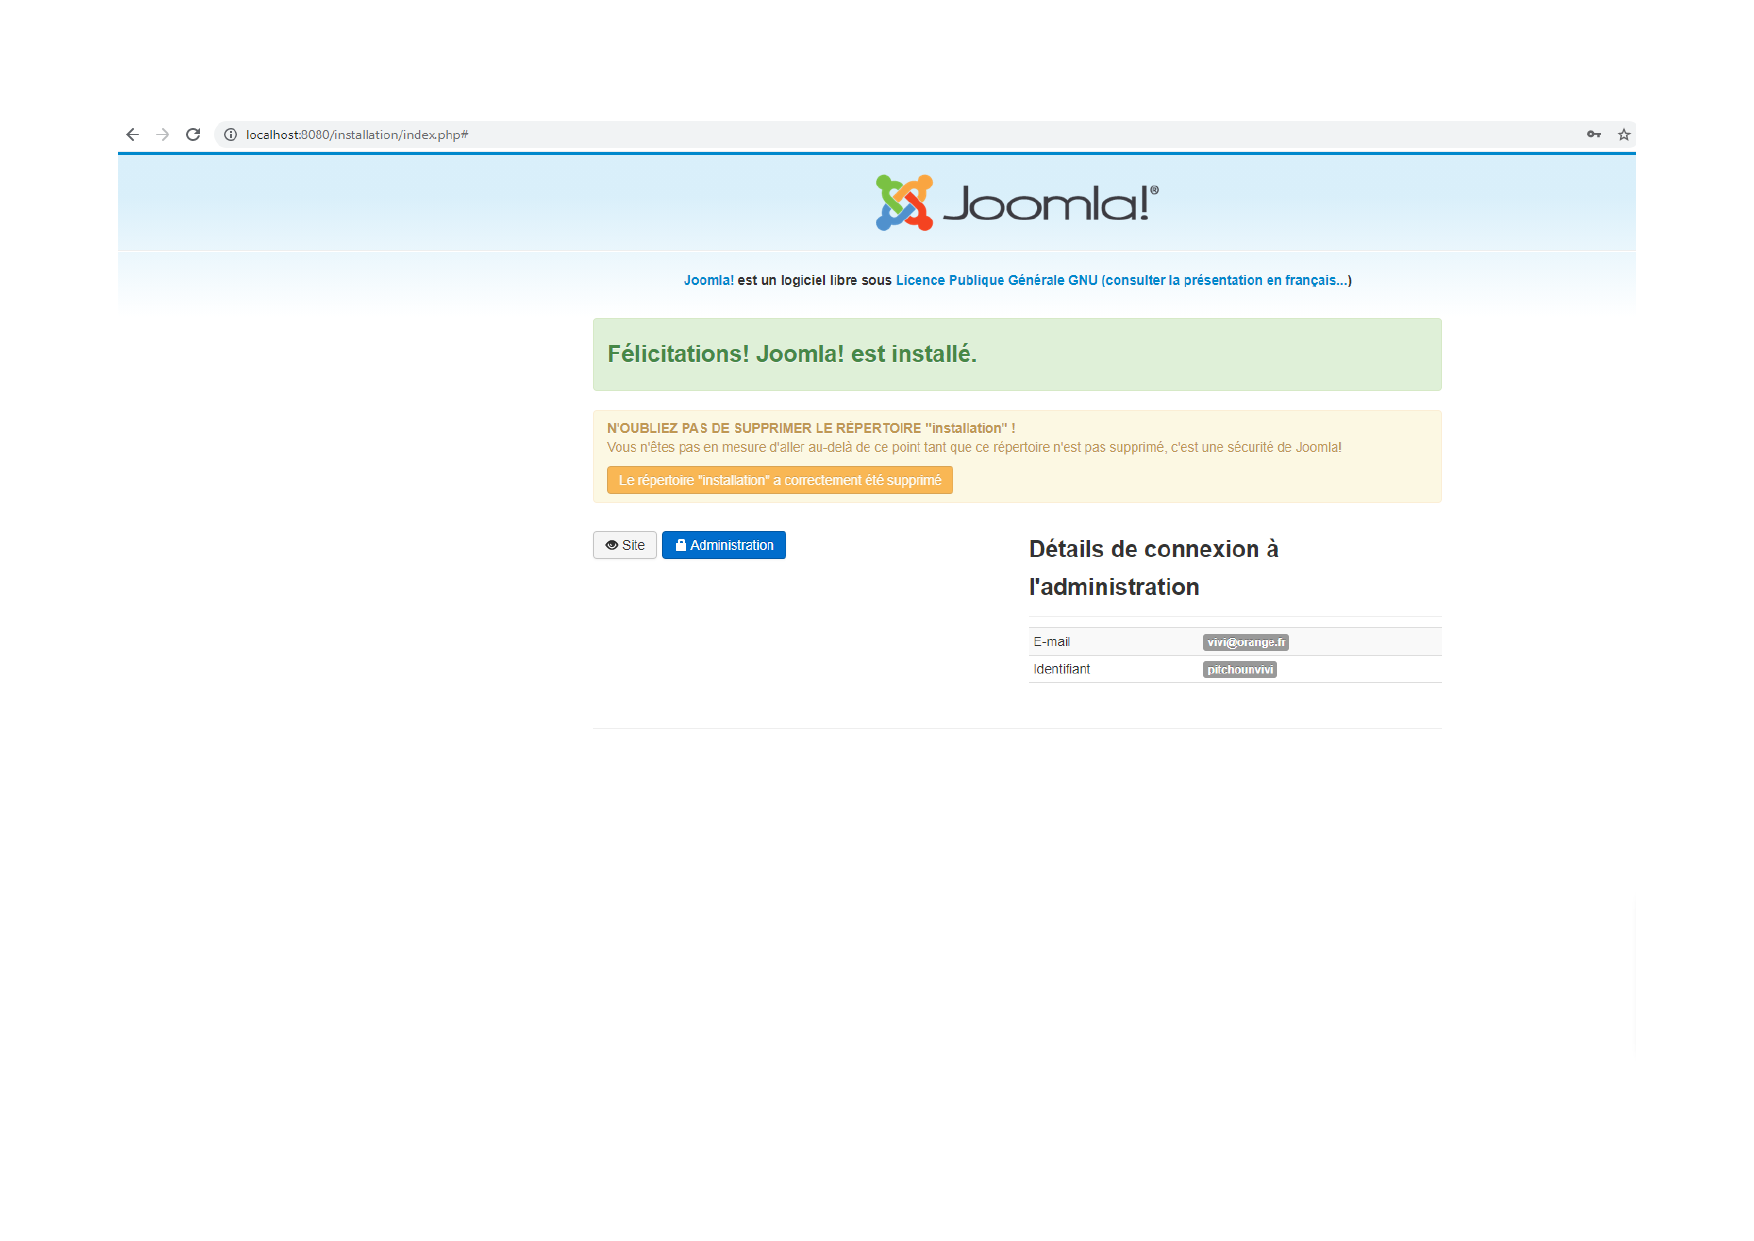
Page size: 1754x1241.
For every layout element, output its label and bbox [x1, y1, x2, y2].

picture [118, 118, 1636, 151]
picture [118, 156, 1636, 1061]
